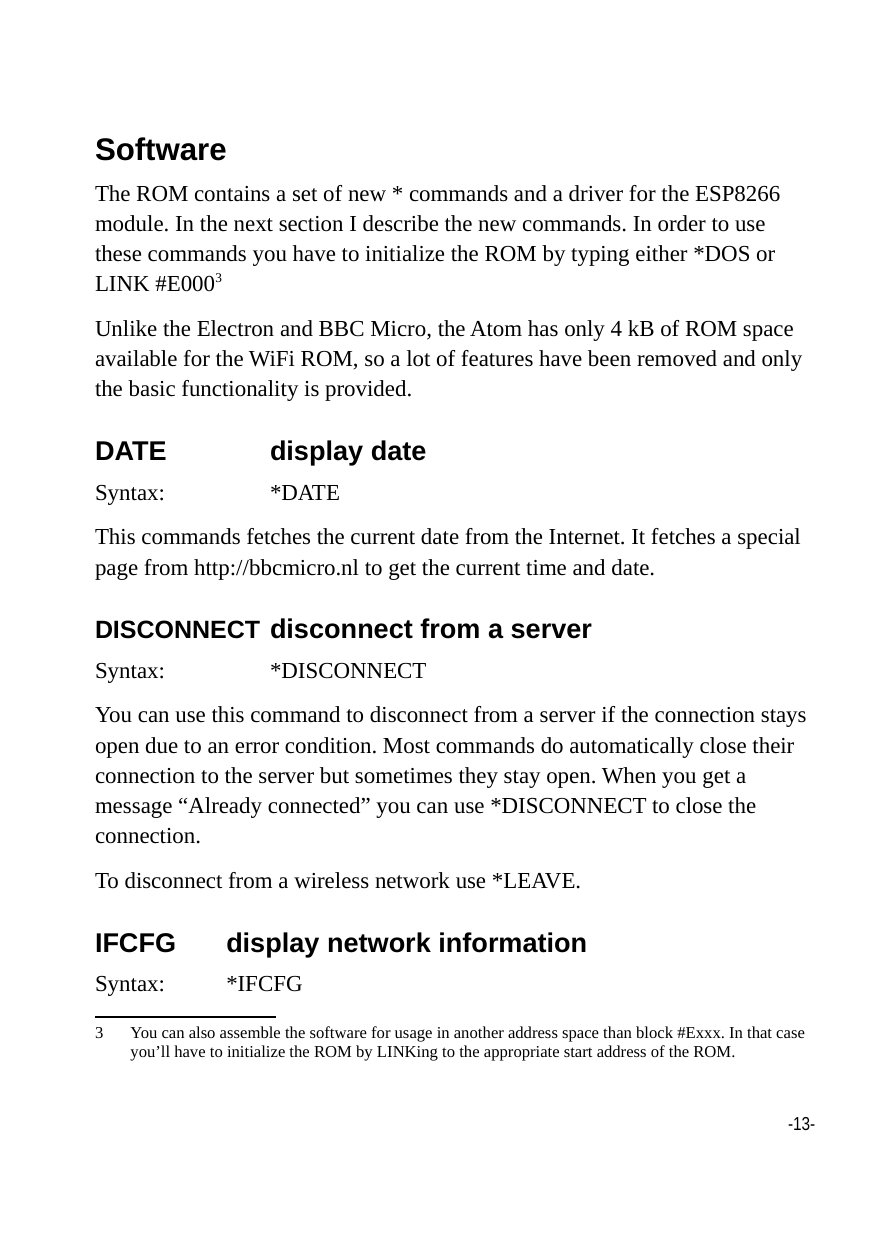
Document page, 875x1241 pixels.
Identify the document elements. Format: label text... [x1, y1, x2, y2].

text Syntax: *DISCONNECT [95, 657, 815, 683]
text Unlike the Electron and BBC Micro, the Atom has only 4 kB of ROM space available for the WiFi ROM, so a lot of features have been removed and only the basic functionality is provided. [95, 315, 815, 402]
text You can use this command to disconnect from a server if the connection stays open due to an error condition. Most commands do automatically close their connection to the server but sometimes they stay open. When you get a message “Already connected” you can use *DISCONNECT to close the connection. [95, 702, 815, 849]
subtitle DISCONNECT disconnect from a server [95, 613, 815, 644]
subtitle DATE display date [95, 435, 815, 466]
text This commands fetches the current date from the Internet. It fetches a special page from http://bbcmicro.nl to get the current time and date. [95, 523, 815, 580]
subtitle Software [95, 131, 815, 167]
text You can also assemble the software for usage in another address space than block #Exxx. In that case you’ll have to initialize the ROM by LINKing to the appropriate start address of the ROM. [95, 1023, 815, 1061]
text The ROM contains a set of new * commands and a driver for the ESP8266 module. In the next section I describe the new commands. In order to use these commands you have to initialize the ROM by typing either *DOS or LINK #E000 [95, 180, 815, 297]
text Syntax: *IFCFG [95, 970, 815, 997]
subtitle IFCFG display network information [95, 927, 815, 958]
text Syntax: *DATE [95, 479, 815, 505]
text To disconnect from a wireless network use *LEAVE. [95, 867, 815, 893]
